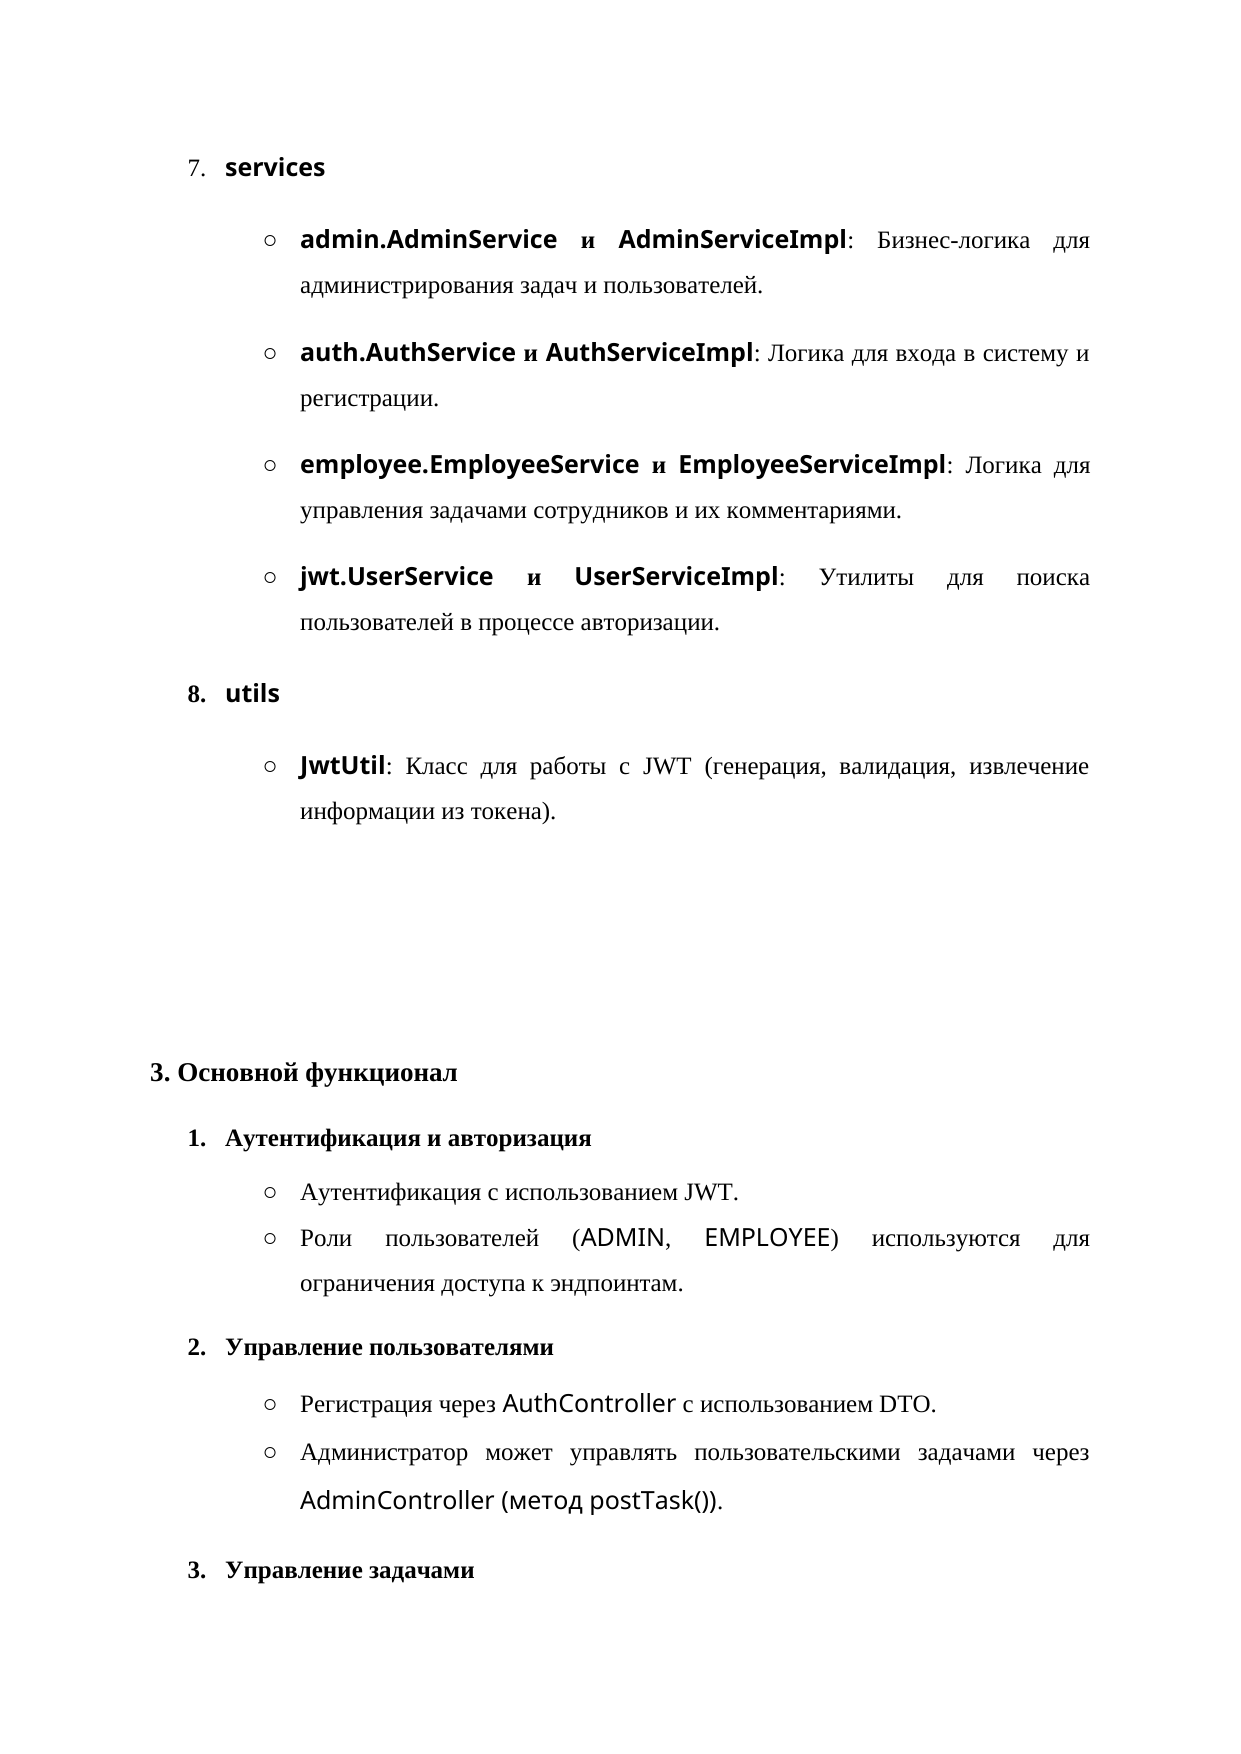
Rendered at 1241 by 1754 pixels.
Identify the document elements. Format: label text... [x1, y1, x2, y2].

list Администратор может управлять пользовательскими задачами через AdminController (метод postTask()). [262, 1437, 1090, 1517]
list Управление задачами [187, 1555, 1090, 1583]
list admin.AdminService и AdminServiceImpl: Бизнес-логика для администрирования задач и пользователей. [262, 222, 1090, 299]
list JwtUtil: Класс для работы с JWT (генерация, валидация, извлечение информации из токена). [262, 747, 1090, 825]
list services [187, 150, 1090, 184]
list Роли пользователей (ADMIN, EMPLOYEE) используются для ограничения доступа к эндпоинтам. [262, 1220, 1090, 1297]
list jwt.UserService и UserServiceImpl: Утилиты для поиска пользователей в процессе авторизации. [262, 559, 1090, 636]
list Аутентификация с использованием JWT. [262, 1177, 1090, 1206]
subtitle 3. Основной функционал [150, 1056, 1090, 1087]
list Аутентификация и авторизация [187, 1123, 1090, 1152]
list Управление пользователями [187, 1332, 1090, 1361]
list Регистрация через AuthController с использованием DTO. [262, 1386, 1090, 1420]
list employee.EmployeeService и EmployeeServiceImpl: Логика для управления задачами сотрудников и их комментариями. [262, 447, 1090, 524]
list utils [187, 676, 1090, 710]
list auth.AuthService и AuthServiceImpl: Логика для входа в систему и регистрации. [262, 334, 1090, 411]
